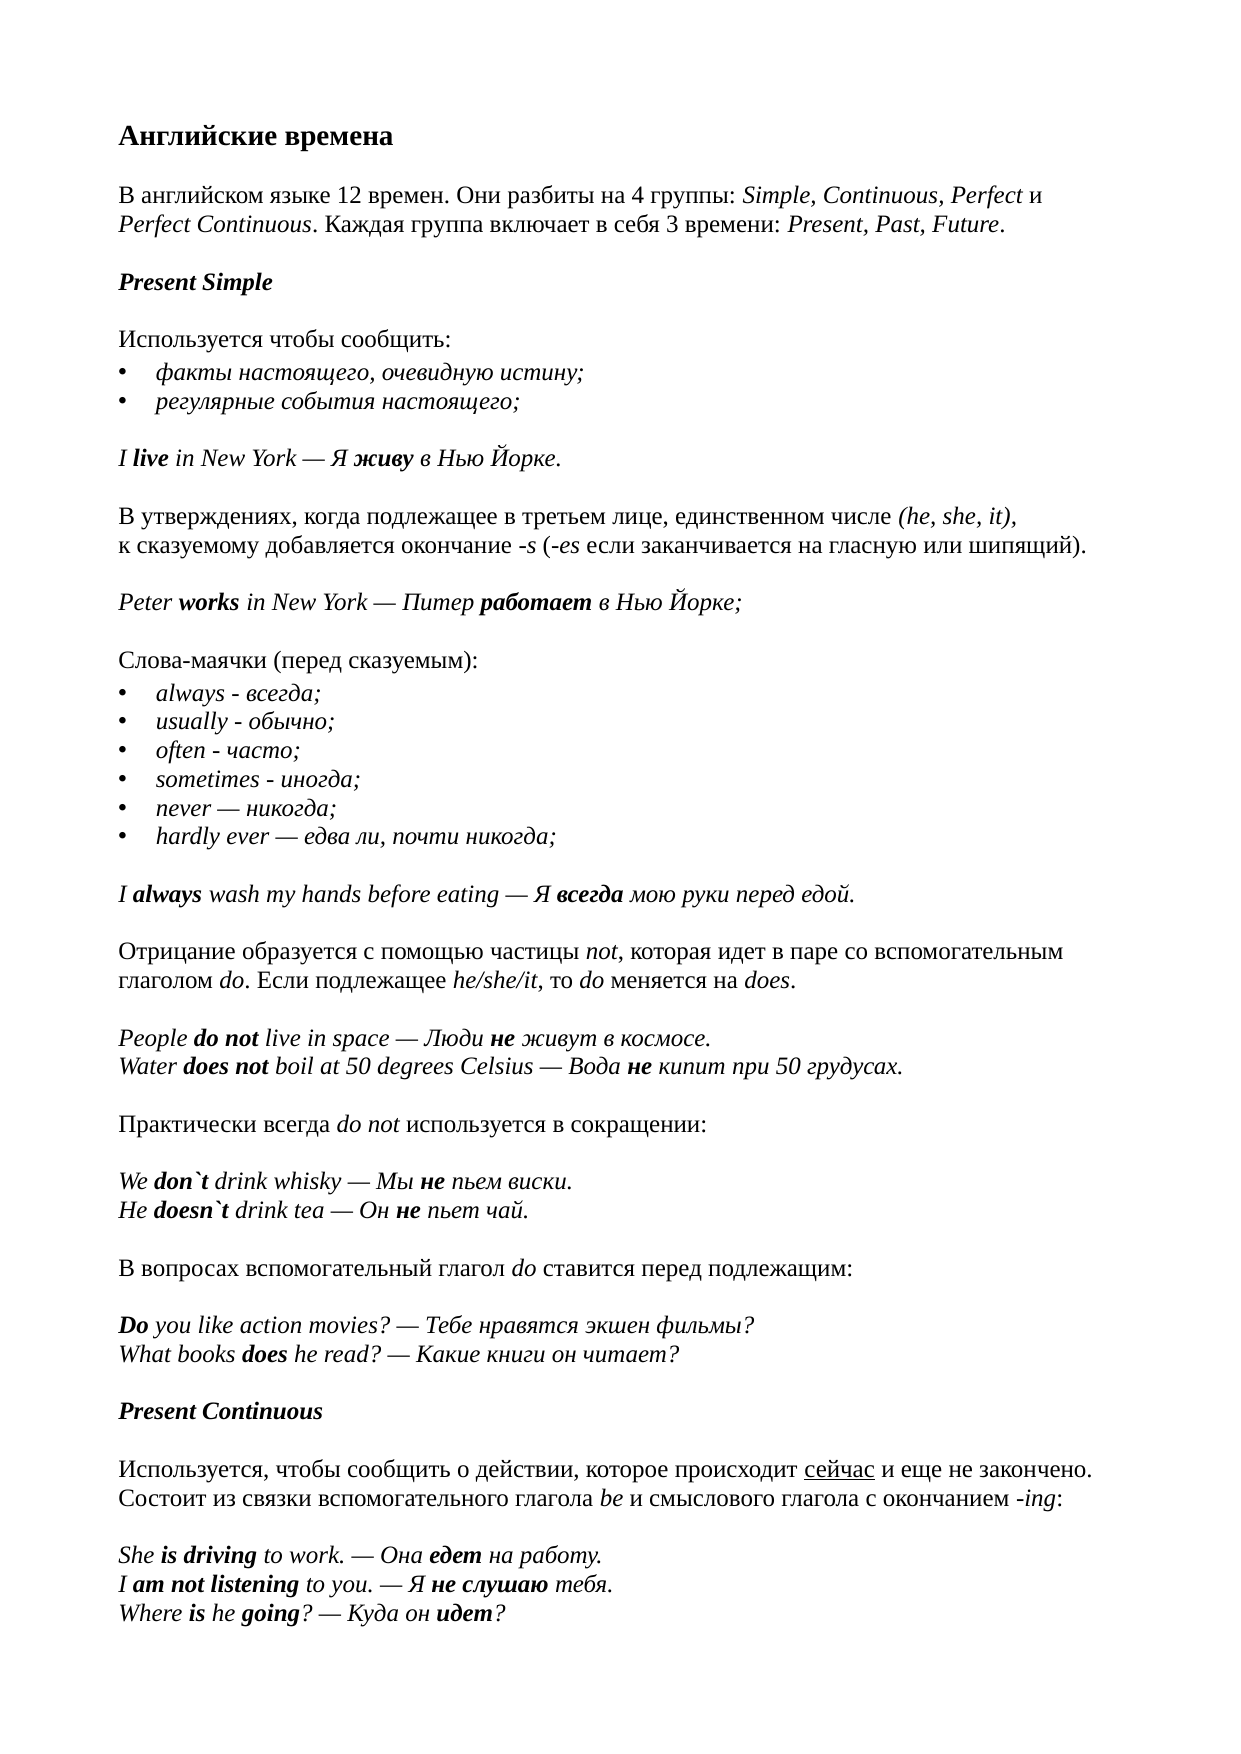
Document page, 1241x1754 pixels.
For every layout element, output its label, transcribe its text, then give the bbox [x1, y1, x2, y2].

text Do you like action movies? — Тебе нравятся экшен фильмы? [118, 1310, 1122, 1339]
text He doesn`t drink tea — Он не пьет чай. [118, 1195, 1122, 1224]
text I live in New York — Я живу в Нью Йорке. [118, 443, 1122, 472]
list факты настоящего, очевидную истину; [118, 357, 1122, 386]
text Используется чтобы сообщить: [118, 324, 1122, 353]
text Present Simple [118, 267, 1122, 295]
text Present Continuous [118, 1396, 1122, 1425]
text We don`t drink whisky — Мы не пьем виски. [118, 1166, 1122, 1195]
text People do not live in space — Люди не живут в космосе. [118, 1023, 1122, 1051]
text I always wash my hands before eating — Я всегда мою руки перед едой. [118, 879, 1122, 908]
text Английские времена [118, 118, 1122, 152]
list регулярные события настоящего; [118, 386, 1122, 415]
list often - часто; [118, 735, 1122, 764]
list sometimes - иногда; [118, 764, 1122, 793]
text What books does he read? — Какие книги он читает? [118, 1339, 1122, 1368]
list never — никогда; [118, 793, 1122, 821]
list usually - обычно; [118, 706, 1122, 735]
text She is driving to work. — Она едет на работу. [118, 1540, 1122, 1569]
text Peter works in New York — Питер работает в Нью Йорке; [118, 587, 1122, 616]
text Состоит из связки вспомогательного глагола be и смыслового глагола с окончанием -ing: [118, 1483, 1122, 1511]
list hardly ever — едва ли, почти никогда; [118, 821, 1122, 850]
text Отрицание образуется с помощью частицы not, которая идет в паре со вспомогательным глаголом do. Если подлежащее he/she/it, то do меняется на does. [118, 936, 1122, 994]
list always - всегда; [118, 678, 1122, 706]
text к сказуемому добавляется окончание -s (-es если заканчивается на гласную или шипящий). [118, 530, 1122, 558]
text Практически всегда do not используется в сокращении: [118, 1109, 1122, 1138]
text Используется, чтобы сообщить о действии, которое происходит сейчас и еще не закончено. [118, 1454, 1122, 1483]
text Water does not boil at 50 degrees Celsius — Вода не кипит при 50 грудусах. [118, 1051, 1122, 1080]
text В английском языке 12 времен. Они разбиты на 4 группы: Simple, Continuous, Perfect и Perfect Continuous. Каждая группа включает в себя 3 времени: Present, Past, Future. [118, 180, 1122, 238]
text Where is he going? — Куда он идет? [118, 1598, 1122, 1626]
text В вопросах вспомогательный глагол do ставится перед подлежащим: [118, 1253, 1122, 1281]
text Слова-маячки (перед сказуемым): [118, 645, 1122, 673]
text В утверждениях, когда подлежащее в третьем лице, единственном числе (he, she, it), [118, 501, 1122, 530]
text I am not listening to you. — Я не слушаю тебя. [118, 1569, 1122, 1598]
